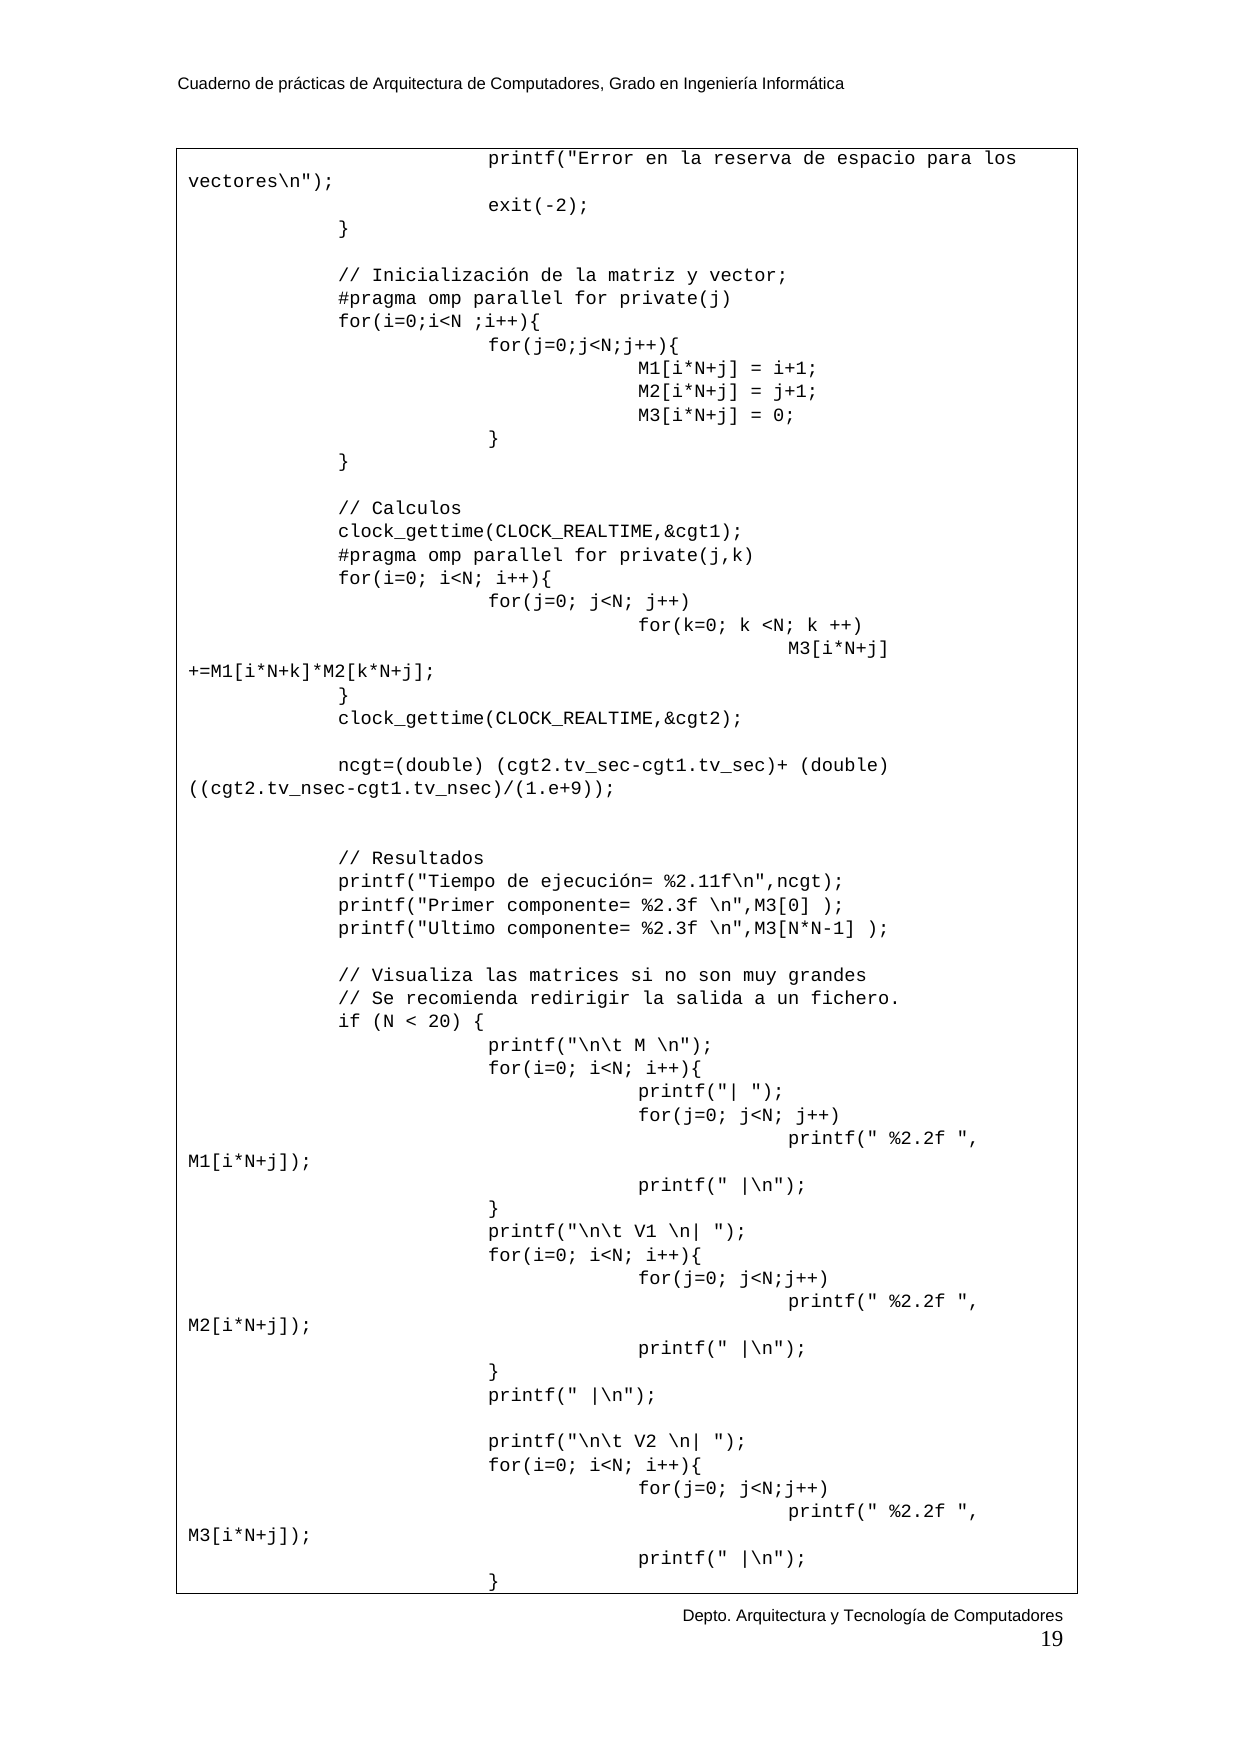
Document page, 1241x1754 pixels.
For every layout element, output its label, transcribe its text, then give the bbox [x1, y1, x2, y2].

table_header printf("Error en la reserva de espacio para los vectores\n"); exit(-2); } // Inicialización de la matriz y vector; #pragma omp parallel for private(j) for(i=0;i<N ;i++){ for(j=0;j<N;j++){ M1[i*N+j] = i+1; M2[i*N+j] = j+1; M3[i*N+j] = 0; } } // Calculos clock_gettime(CLOCK_REALTIME,&cgt1); #pragma omp parallel for private(j,k) for(i=0; i<N; i++){ for(j=0; j<N; j++) for(k=0; k <N; k ++) M3[i*N+j]+=M1[i*N+k]*M2[k*N+j]; } clock_gettime(CLOCK_REALTIME,&cgt2); ncgt=(double) (cgt2.tv_sec-cgt1.tv_sec)+ (double) ((cgt2.tv_nsec-cgt1.tv_nsec)/(1.e+9)); // Resultados printf("Tiempo de ejecución= %2.11f\n",ncgt); printf("Primer componente= %2.3f \n",M3[0] ); printf("Ultimo componente= %2.3f \n",M3[N*N-1] ); // Visualiza las matrices si no son muy grandes // Se recomienda redirigir la salida a un fichero. if (N < 20) { printf("\n\t M \n"); for(i=0; i<N; i++){ printf("| "); for(j=0; j<N; j++) printf(" %2.2f ", M1[i*N+j]); printf(" |\n"); } printf("\n\t V1 \n| "); for(i=0; i<N; i++){ for(j=0; j<N;j++) printf(" %2.2f ", M2[i*N+j]); printf(" |\n"); } printf(" |\n"); printf("\n\t V2 \n| "); for(i=0; i<N; i++){ for(j=0; j<N;j++) printf(" %2.2f ", M3[i*N+j]); printf(" |\n"); } [177, 149, 1077, 1593]
